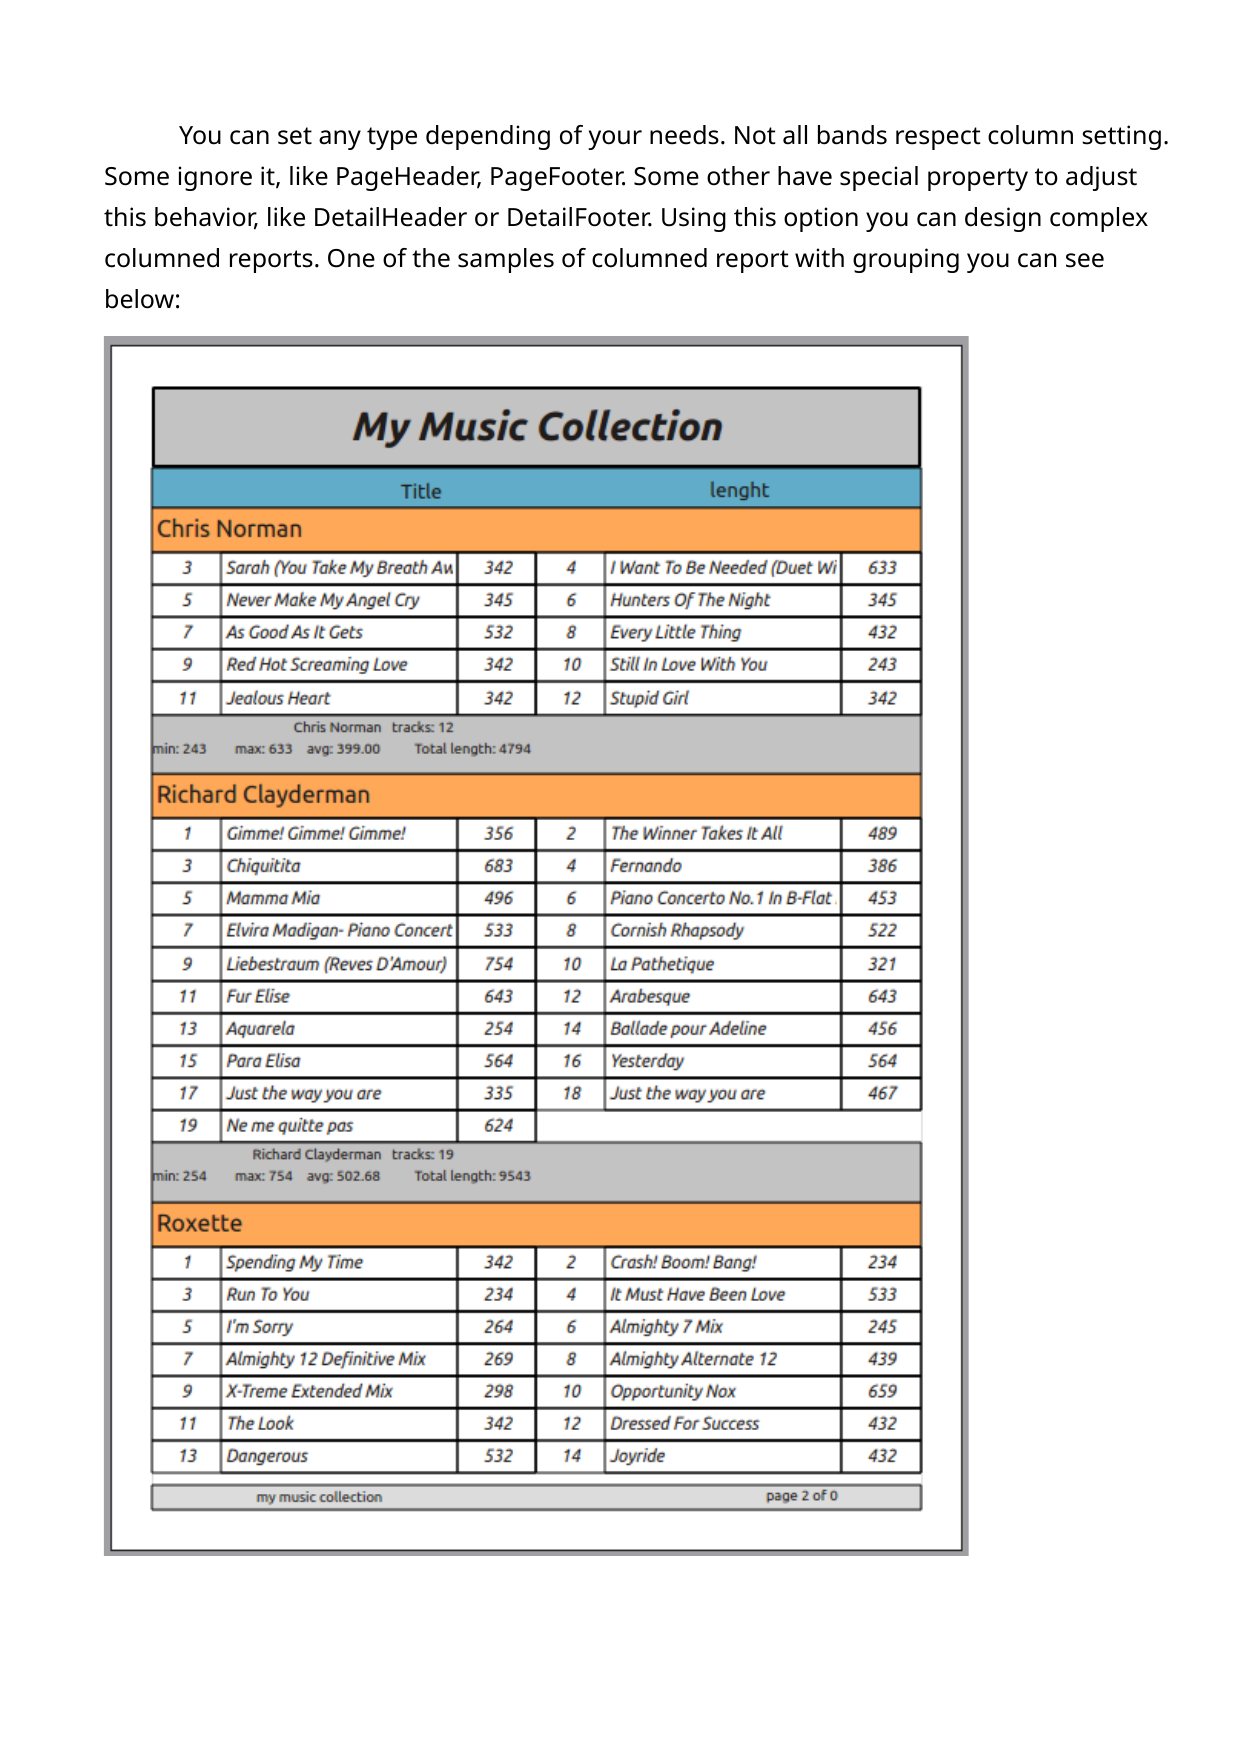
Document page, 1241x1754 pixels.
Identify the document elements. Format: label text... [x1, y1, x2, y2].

picture [103, 336, 969, 1556]
text You can set any type depending of your needs. Not all bands respect column setting. Some ignore it, like PageHeader, PageFooter. Some other have special property to adjust this behavior, like DetailHeader or DetailFooter. Using this option you can design complex columned reports. One of the samples of columned report with grouping you can see below: [104, 118, 1181, 315]
